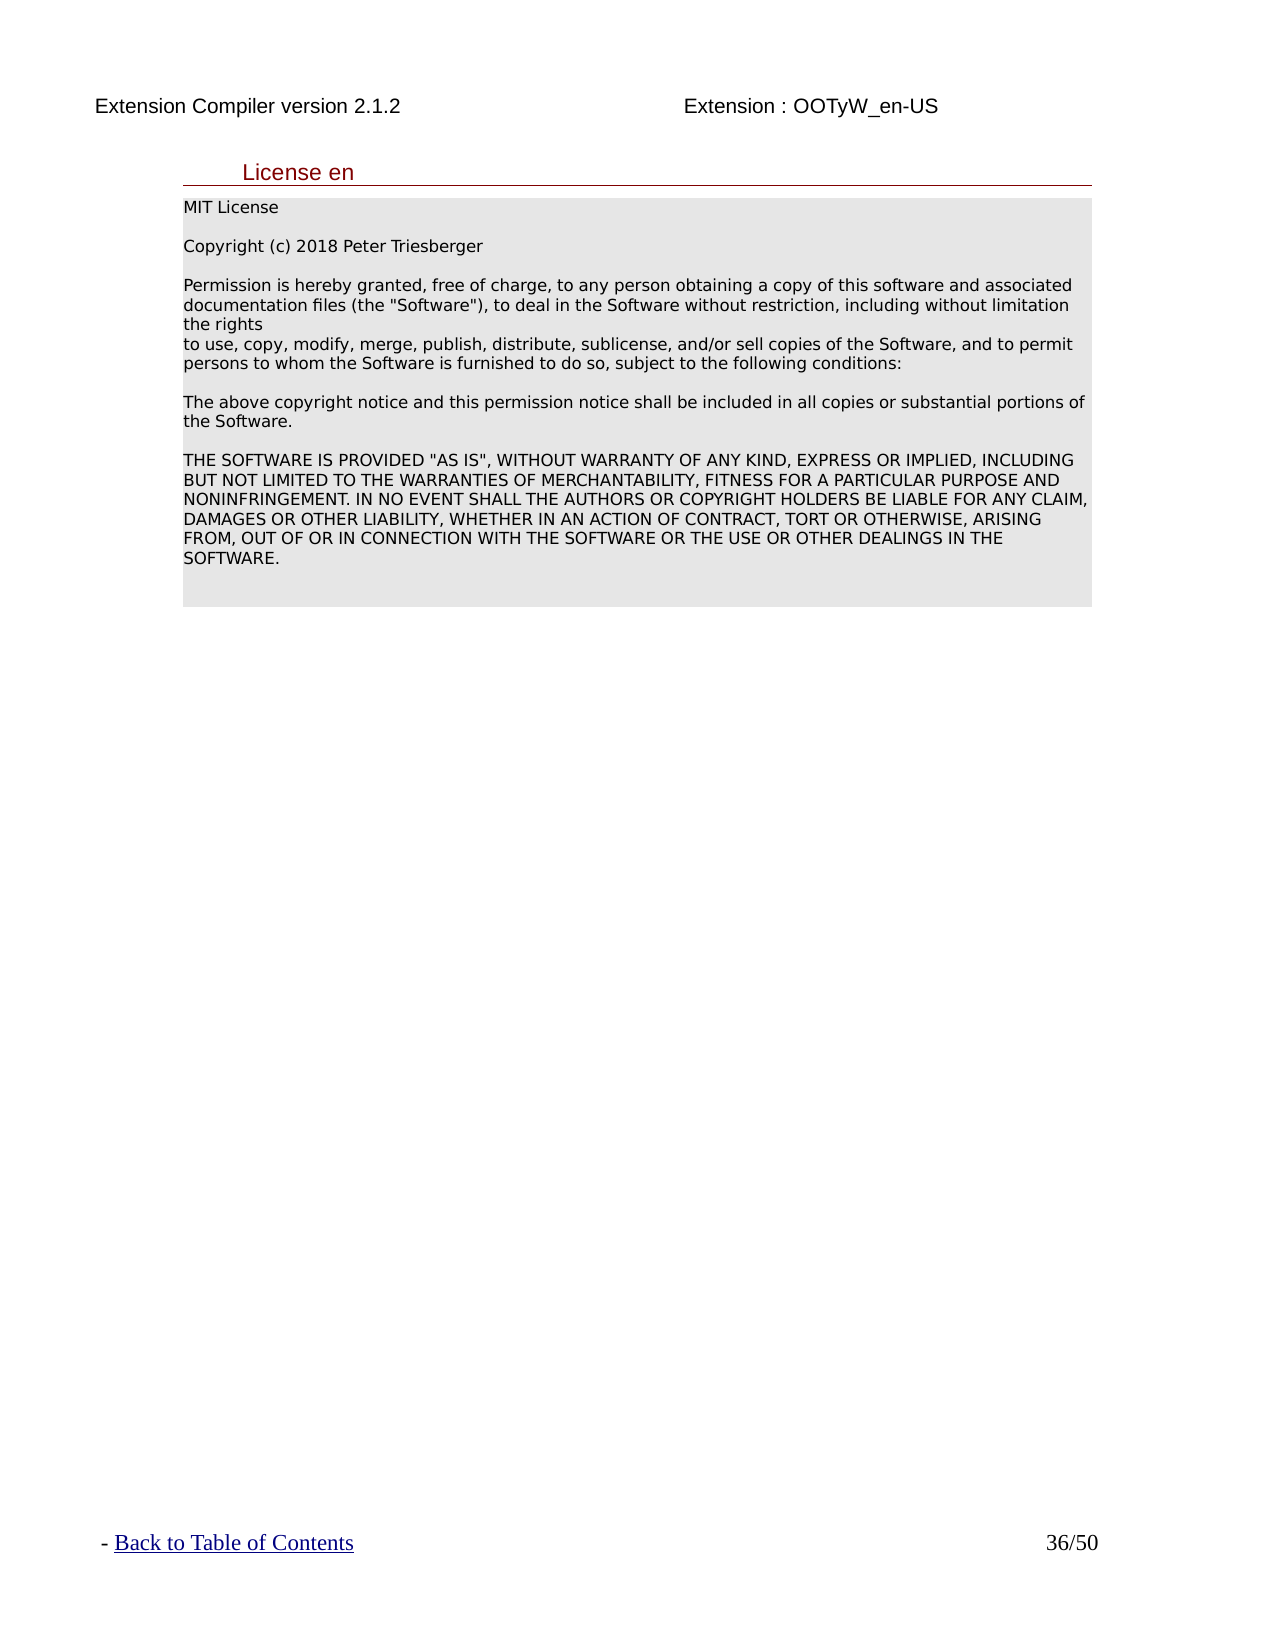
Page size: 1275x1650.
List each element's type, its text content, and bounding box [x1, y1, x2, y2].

text SOFTWARE. [183, 549, 1092, 568]
text THE SOFTWARE IS PROVIDED "AS IS", WITHOUT WARRANTY OF ANY KIND, EXPRESS OR IMPLIED, INCLUDING BUT NOT LIMITED TO THE WARRANTIES OF MERCHANTABILITY, FITNESS FOR A PARTICULAR PURPOSE AND NONINFRINGEMENT. IN NO EVENT SHALL THE AUTHORS OR COPYRIGHT HOLDERS BE LIABLE FOR ANY CLAIM, DAMAGES OR OTHER LIABILITY, WHETHER IN AN ACTION OF CONTRACT, TORT OR OTHERWISE, ARISING FROM, OUT OF OR IN CONNECTION WITH THE SOFTWARE OR THE USE OR OTHER DEALINGS IN THE [183, 451, 1092, 549]
text The above copyright notice and this permission notice shall be included in all copies or substantial portions of the Software. [183, 393, 1092, 432]
text Permission is hereby granted, free of charge, to any person obtaining a copy of this software and associated documentation files (the "Software"), to deal in the Software without restriction, including without limitation the rights [183, 276, 1092, 334]
text MIT License [183, 198, 1092, 218]
text Copyright (c) 2018 Peter Triesberger [183, 237, 1092, 257]
text License en [183, 159, 1092, 185]
text to use, copy, modify, merge, publish, distribute, sublicense, and/or sell copies of the Software, and to permit persons to whom the Software is furnished to do so, subject to the following conditions: [183, 334, 1092, 373]
